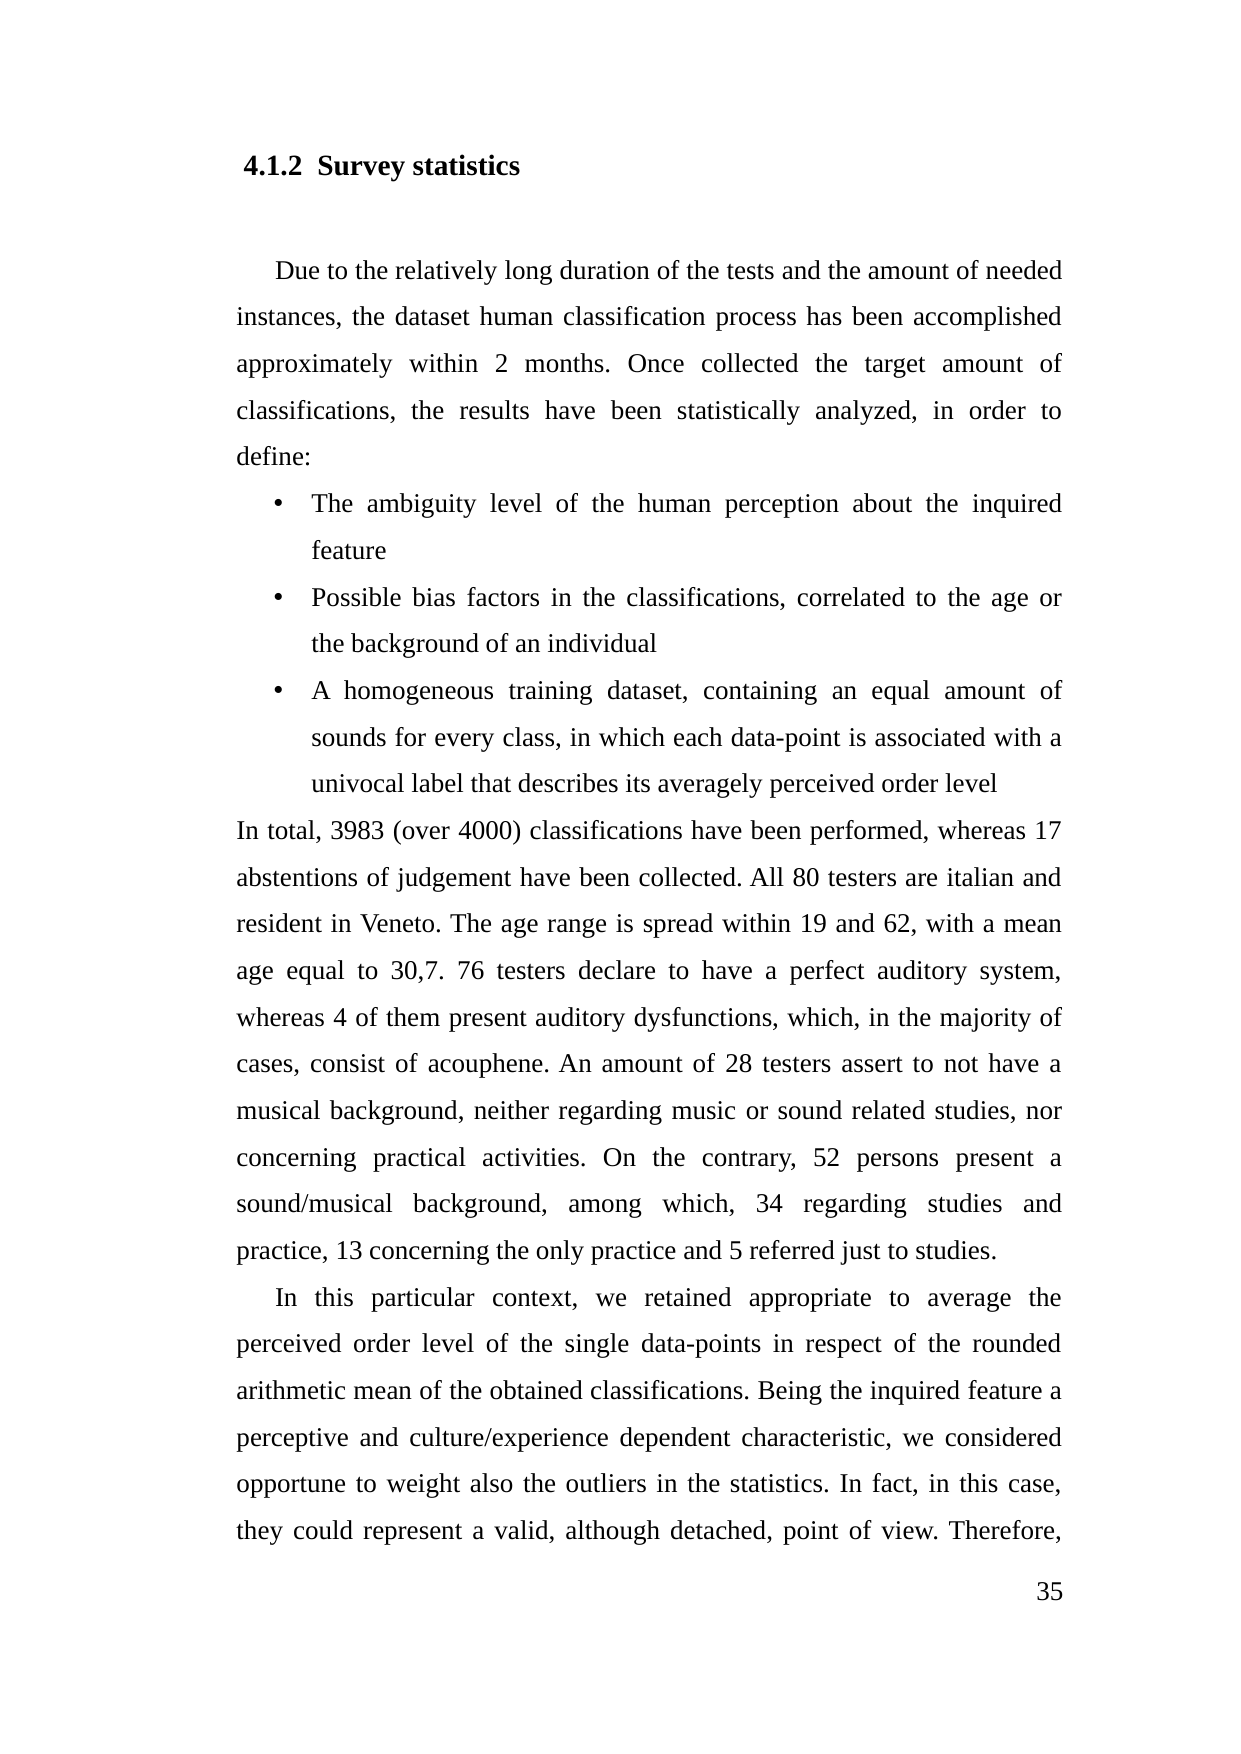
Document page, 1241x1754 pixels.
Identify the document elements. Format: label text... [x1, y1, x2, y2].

text In total, 3983 (over 4000) classifications have been performed, whereas 17 abstentions of judgement have been collected. All 80 testers are italian and resident in Veneto. The age range is spread within 19 and 62, with a mean age equal to 30,7. 76 testers declare to have a perfect auditory system, whereas 4 of them present auditory dysfunctions, which, in the majority of cases, consist of acouphene. An amount of 28 testers assert to not have a musical background, neither regarding music or sound related studies, nor concerning practical activities. On the contrary, 52 persons present a sound/musical background, among which, 34 regarding studies and practice, 13 concerning the only practice and 5 referred just to studies. [236, 814, 1063, 1265]
list Possible bias factors in the classifications, correlated to the age or the background of an individual [274, 581, 1063, 658]
list The ambiguity level of the human perception about the inquired feature [274, 487, 1063, 565]
text In this particular context, we retained appropriate to average the perceived order level of the single data-points in respect of the rounded arithmetic mean of the obtained classifications. Being the inquired feature a perceptive and culture/experience dependent characteristic, we considered opportune to weight also the outliers in the statistics. In fact, in this case, they could represent a valid, although detached, point of view. Therefore, [236, 1281, 1063, 1545]
text Due to the relatively long duration of the tests and the amount of needed instances, the dataset human classification process has been accomplished approximately within 2 months. Once collected the target amount of classifications, the results have been statistically analyzed, in order to define: [236, 254, 1063, 472]
list A homogeneous training dataset, containing an equal amount of sounds for every class, in which each data-point is associated with a univocal label that describes its averagely perceived order level [274, 674, 1063, 799]
subtitle Survey statistics [236, 148, 1063, 181]
